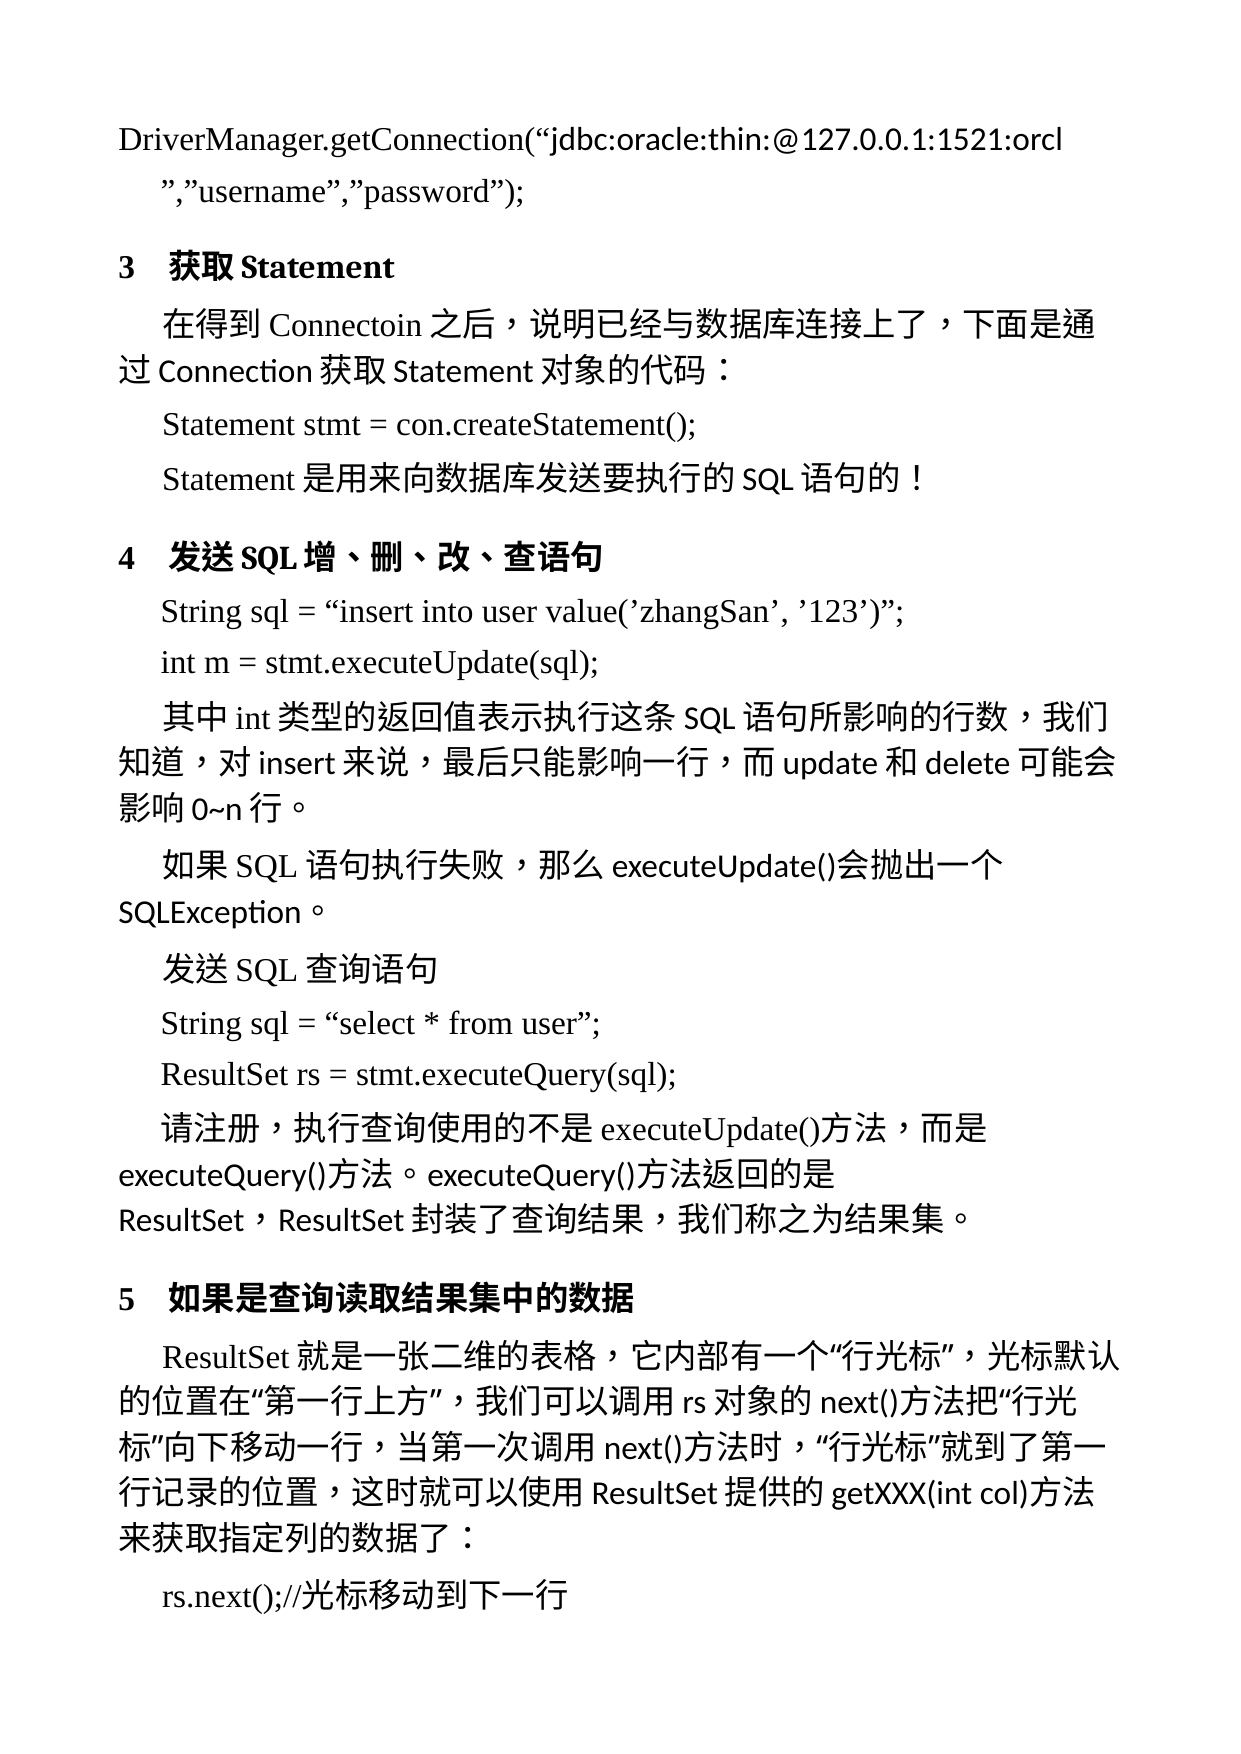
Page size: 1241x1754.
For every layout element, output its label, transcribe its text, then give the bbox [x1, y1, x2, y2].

text String sql = “select * from user”; [118, 1003, 1122, 1042]
subtitle 5 如果是查询读取结果集中的数据 [118, 1275, 1122, 1320]
text 如果SQL语句执行失败，那么executeUpdate()会抛出一个SQLException。 [118, 842, 1122, 933]
text ”,”username”,”password”); [118, 171, 1122, 210]
text Statement stmt = con.createStatement(); [118, 404, 1122, 443]
text int m = stmt.executeUpdate(sql); [118, 643, 1122, 681]
subtitle 4 发送SQL增、删、改、查语句 [118, 534, 1122, 579]
text 其中int类型的返回值表示执行这条SQL语句所影响的行数，我们知道，对insert来说，最后只能影响一行，而update和delete可能会影响0~n行。 [118, 693, 1122, 830]
text String sql = “insert into user value(’zhangSan’, ’123’)”; [118, 592, 1122, 630]
text 在得到Connectoin之后，说明已经与数据库连接上了，下面是通过Connection获取Statement对象的代码： [118, 301, 1122, 392]
text 请注册，执行查询使用的不是executeUpdate()方法，而是executeQuery()方法。executeQuery()方法返回的是ResultSet，ResultSet封装了查询结果，我们称之为结果集。 [118, 1105, 1122, 1241]
text DriverManager.getConnection(“jdbc:oracle:thin:@127.0.0.1:1521:orcl [118, 118, 1122, 159]
text Statement是用来向数据库发送要执行的SQL语句的！ [118, 455, 1122, 501]
text ResultSet就是一张二维的表格，它内部有一个“行光标”，光标默认的位置在“第一行上方”，我们可以调用rs对象的next()方法把“行光标”向下移动一行，当第一次调用next()方法时，“行光标”就到了第一行记录的位置，这时就可以使用ResultSet提供的getXXX(int col)方法来获取指定列的数据了： [118, 1333, 1122, 1560]
text rs.next();//光标移动到下一行 [118, 1572, 1122, 1618]
text ResultSet rs = stmt.executeQuery(sql); [118, 1054, 1122, 1093]
subtitle 3 获取Statement [118, 243, 1122, 288]
text 发送SQL查询语句 [118, 946, 1122, 991]
